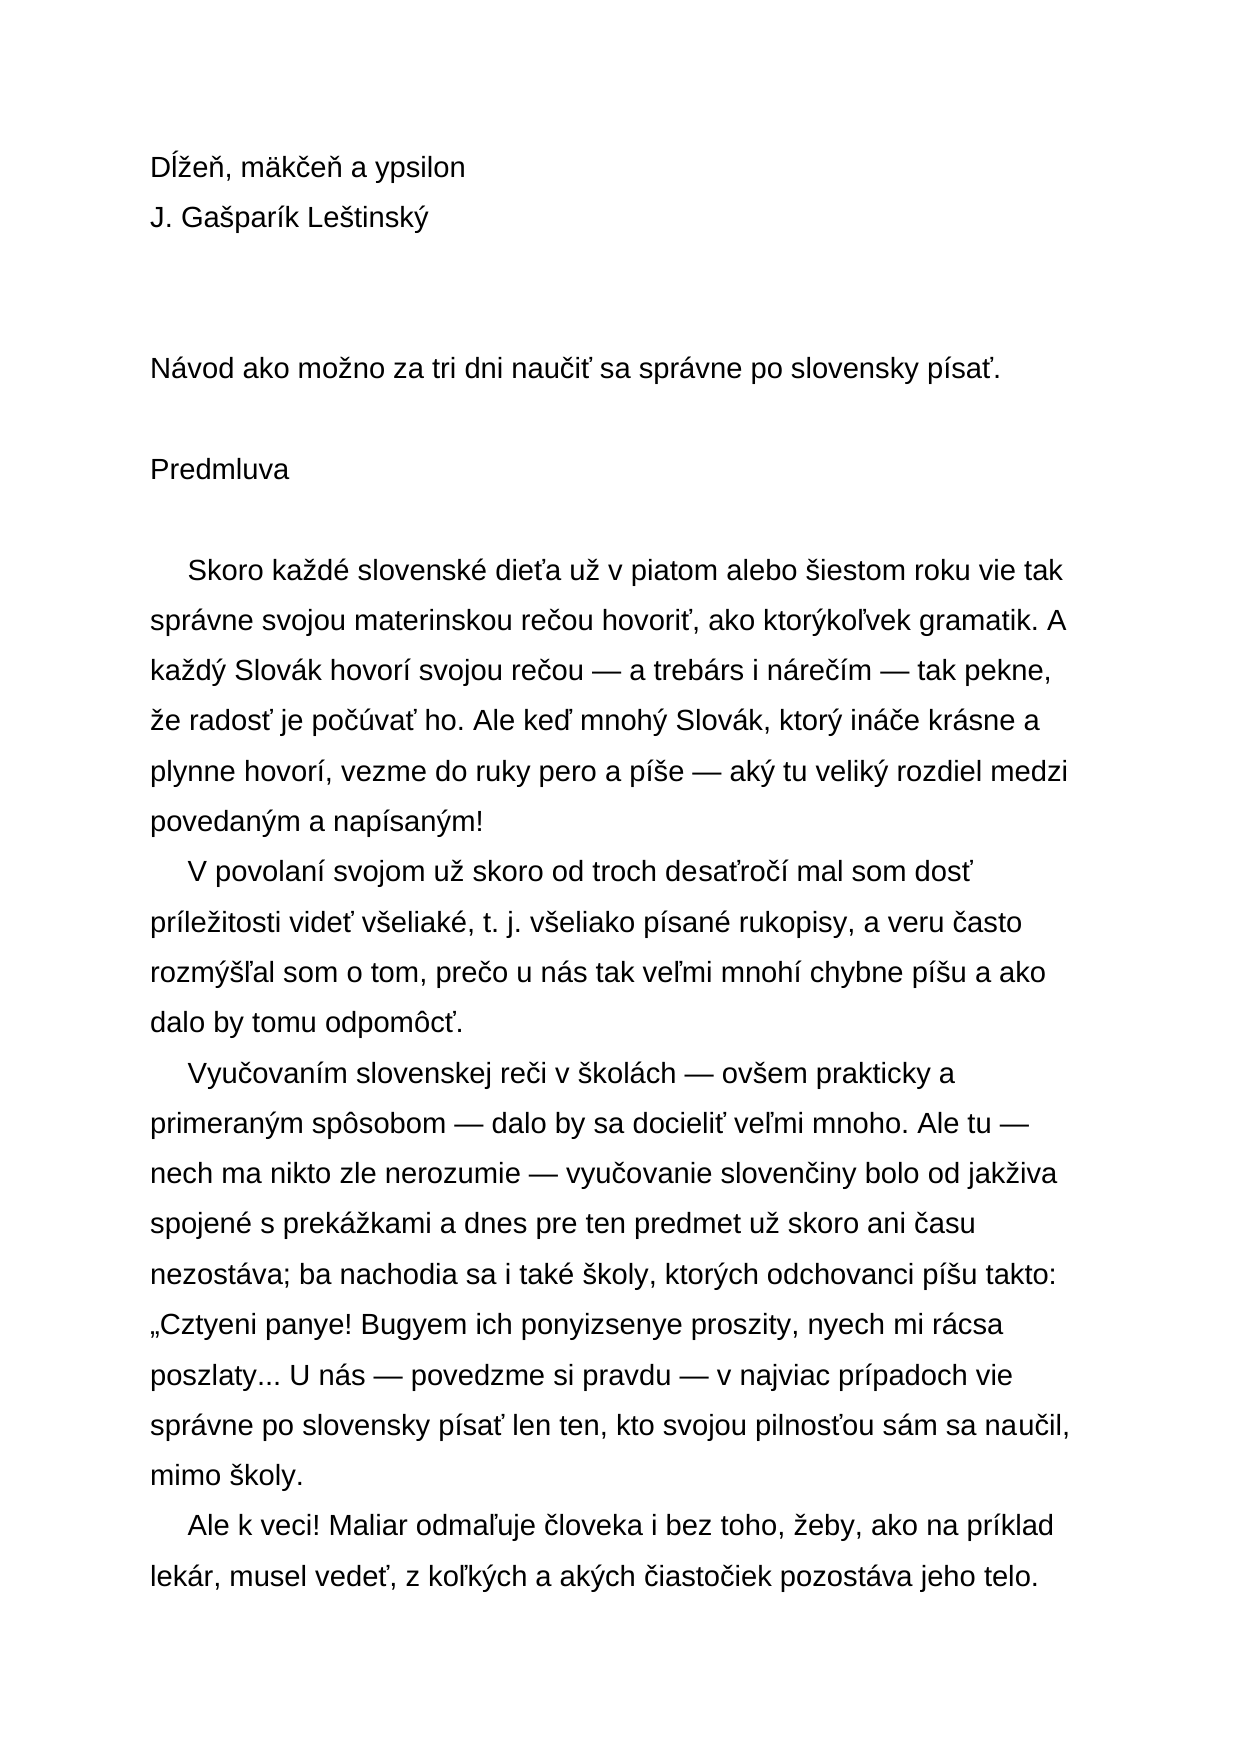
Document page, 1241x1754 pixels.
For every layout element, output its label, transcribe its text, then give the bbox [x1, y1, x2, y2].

subtitle Návod ako možno za tri dni naučiť sa správne po slovensky písať. [150, 351, 1091, 385]
text J. Gašparík Leštinský [150, 200, 1091, 234]
text Dĺžeň, mäkčeň a ypsilon [150, 150, 1091, 183]
text Ale k veci! Maliar odmaľuje človeka i bez toho, žeby, ako na príklad lekár, musel vedeť, z koľkých a akých čiastočiek pozostáva jeho telo. [150, 1508, 1091, 1592]
subtitle Predmluva [150, 452, 1091, 485]
text Vyučovaním slovenskej reči v školách — ovšem prakticky a primeraným spôsobom — dalo by sa docieliť veľmi mnoho. Ale tu — nech ma nikto zle nerozumie — vyučo­vanie slovenčiny bolo od jakživa spojené s prekážkami a dnes pre ten predmet už skoro ani času nezostáva; ba nachodia sa i také školy, ktorých odchovanci píšu takto: „Cztyeni panye! Bugyem ich ponyizsenye proszity, nyech mi rácsa poszlaty... U nás — povedzme si pravdu — v najviac prípadoch vie správne po slovensky písať len ten, kto svojou pilnosťou sám sa na­učil, mimo školy. [150, 1056, 1091, 1492]
text Skoro každé slovenské dieťa už v piatom alebo šiestom roku vie tak správne svojou materinskou rečou hovoriť, ako ktorýkoľvek gramatik. A každý Slovák hovorí svojou rečou — a trebárs i nárečím — tak pekne, že radosť je počúvať ho. Ale keď mnohý Slovák, ktorý ináče krásne a plynne hovorí, vezme do ruky pero a píše — aký tu veliký rozdiel medzi povedaným a napísaným! [150, 552, 1091, 838]
text V povolaní svojom už skoro od troch de­saťročí mal som dosť príležitosti videť všeliaké, t. j. všeliako písané rukopisy, a veru často rozmýšľal som o tom, prečo u nás tak veľmi mnohí chybne píšu a ako dalo by tomu odpomôcť. [150, 854, 1091, 1039]
